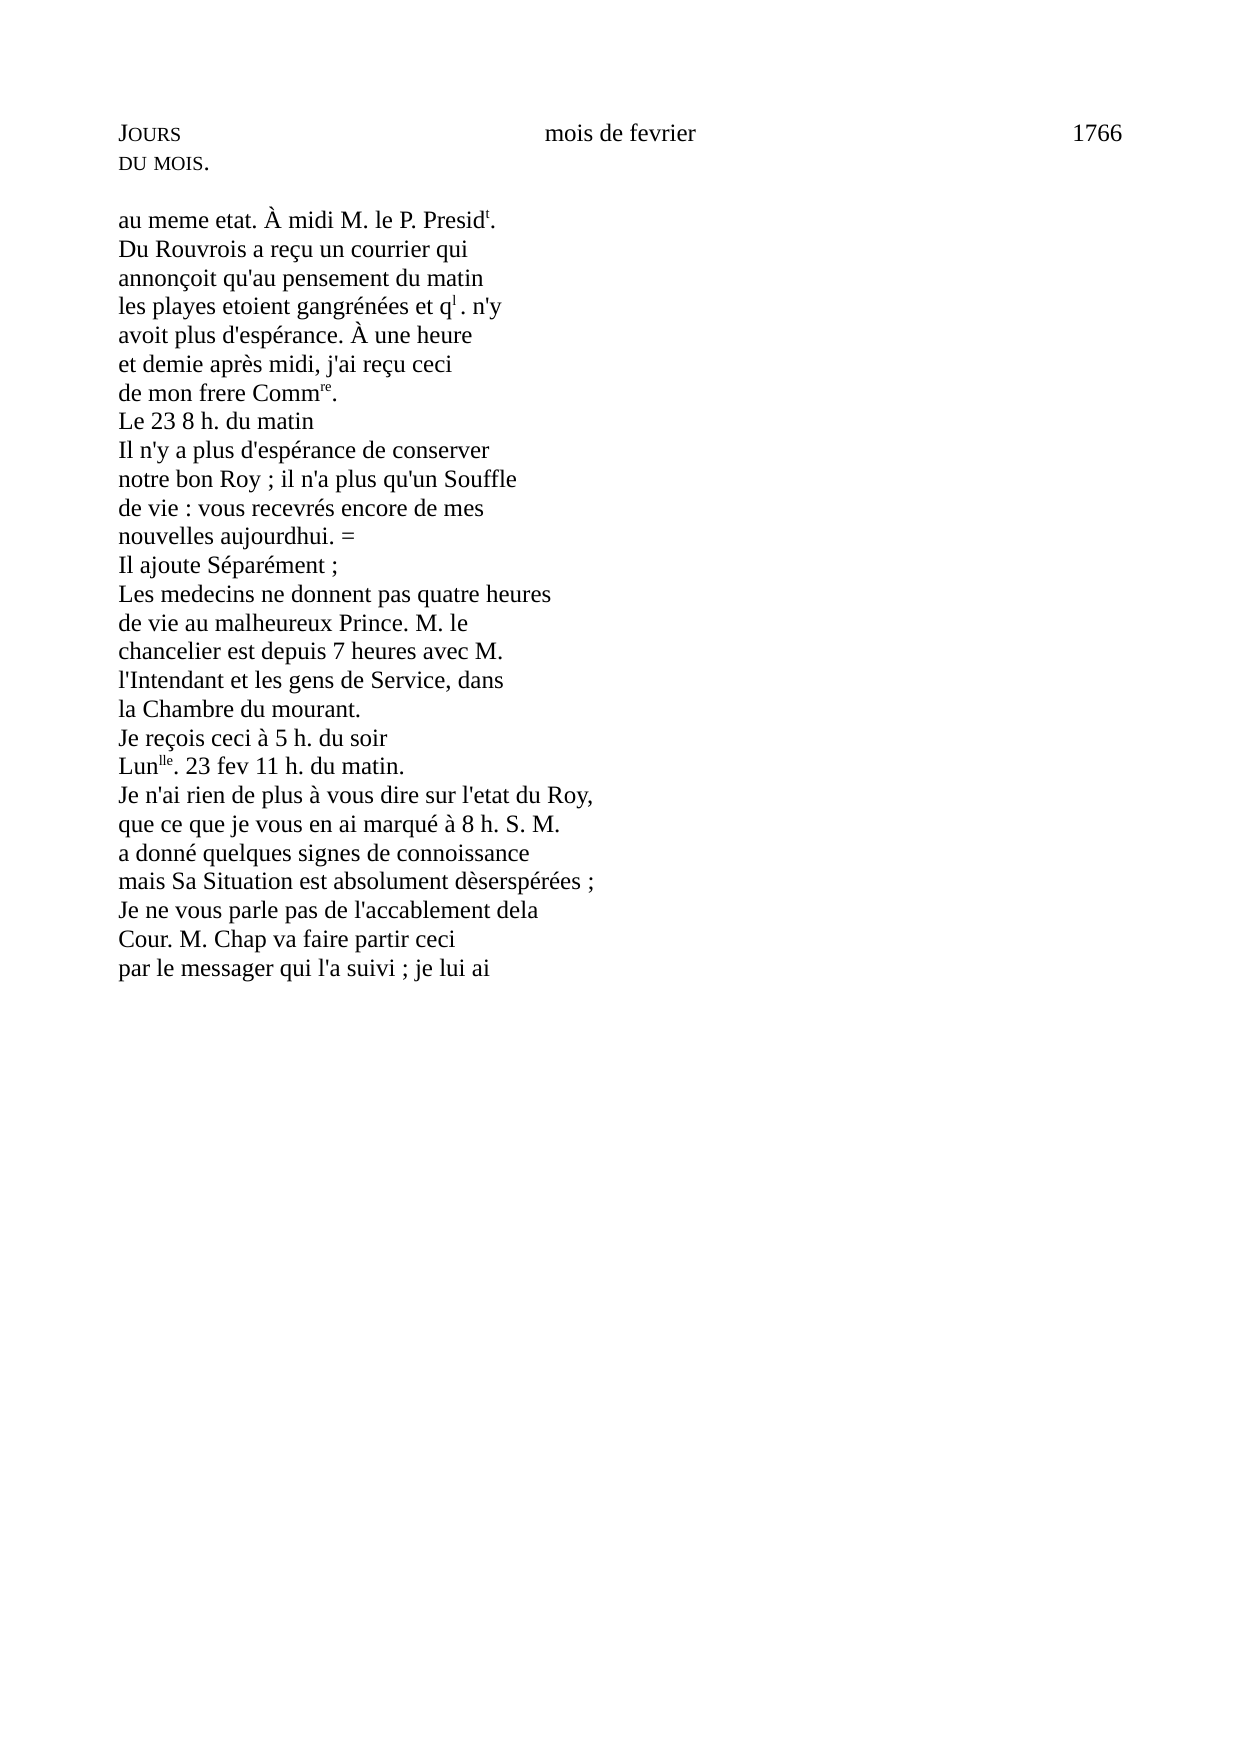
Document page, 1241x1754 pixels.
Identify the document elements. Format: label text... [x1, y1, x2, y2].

text Je reçois ceci à 5 h. du soir Lunlle. 23 fev 11 h. du matin. Je n'ai rien de plus à vous dire sur l'etat du Roy, que ce que je vous en ai marqué à 8 h. S. M. a donné quelques signes de connoissance mais Sa Situation est absolument dèserspérées ; Je ne vous parle pas de l'accablement dela Cour. M. Chap va faire partir ceci par le messager qui l'a suivi ; je lui ai [118, 723, 1122, 981]
text au meme etat. À midi M. le P. Presidt. Du Rouvrois a reçu un courrier qui annonçoit qu'au pensement du matin les playes etoient gangrénées et ql . n'y avoit plus d'espérance. À une heure et demie après midi, j'ai reçu ceci de mon frere Commre. [118, 205, 1122, 406]
text Le 23 8 h. du matin Il n'y a plus d'espérance de conserver notre bon Roy ; il n'a plus qu'un Souffle de vie : vous recevrés encore de mes nouvelles aujourdhui. = [118, 406, 1122, 550]
text Il ajoute Séparément ; Les medecins ne donnent pas quatre heures de vie au malheureux Prince. M. le chancelier est depuis 7 heures avec M. l'Intendant et les gens de Service, dans la Chambre du mourant. [118, 550, 1122, 723]
